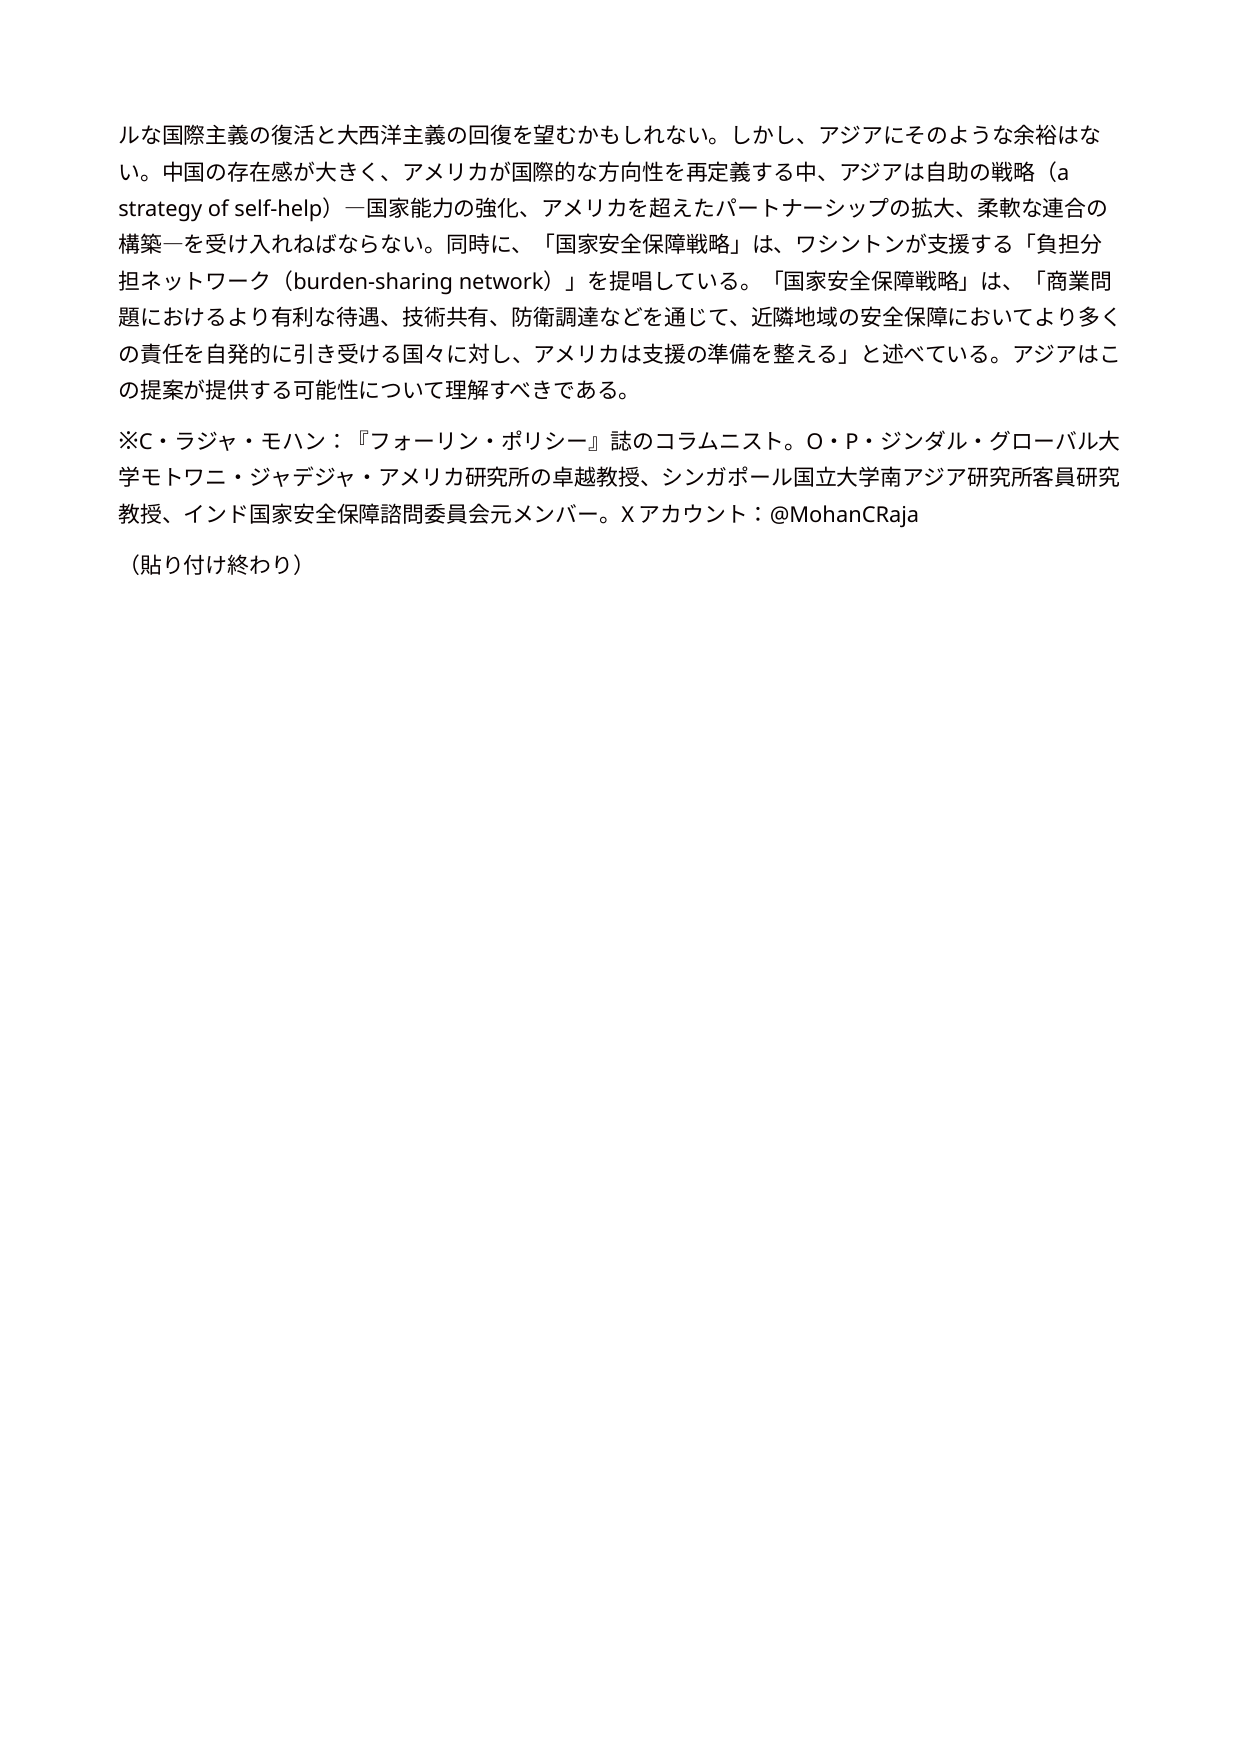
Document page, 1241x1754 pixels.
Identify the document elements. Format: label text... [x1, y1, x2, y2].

text ルな国際主義の復活と大西洋主義の回復を望むかもしれない。しかし、アジアにそのような余裕はない。中国の存在感が大きく、アメリカが国際的な方向性を再定義する中、アジアは自助の戦略（a strategy of self-help）—国家能力の強化、アメリカを超えたパートナーシップの拡大、柔軟な連合の構築—を受け入れねばならない。同時に、「国家安全保障戦略」は、ワシントンが支援する「負担分担ネットワーク（burden-sharing network）」を提唱している。「国家安全保障戦略」は、「商業問題におけるより有利な待遇、技術共有、防衛調達などを通じて、近隣地域の安全保障においてより多くの責任を自発的に引き受ける国々に対し、アメリカは支援の準備を整える」と述べている。アジアはこの提案が提供する可能性について理解すべきである。 [118, 118, 1122, 404]
text ※C・ラジャ・モハン：『フォーリン・ポリシー』誌のコラムニスト。O・P・ジンダル・グローバル大学モトワニ・ジャデジャ・アメリカ研究所の卓越教授、シンガポール国立大学南アジア研究所客員研究教授、インド国家安全保障諮問委員会元メンバー。Xアカウント：@MohanCRaja [118, 424, 1122, 528]
text （貼り付け終わり） [118, 548, 1122, 579]
